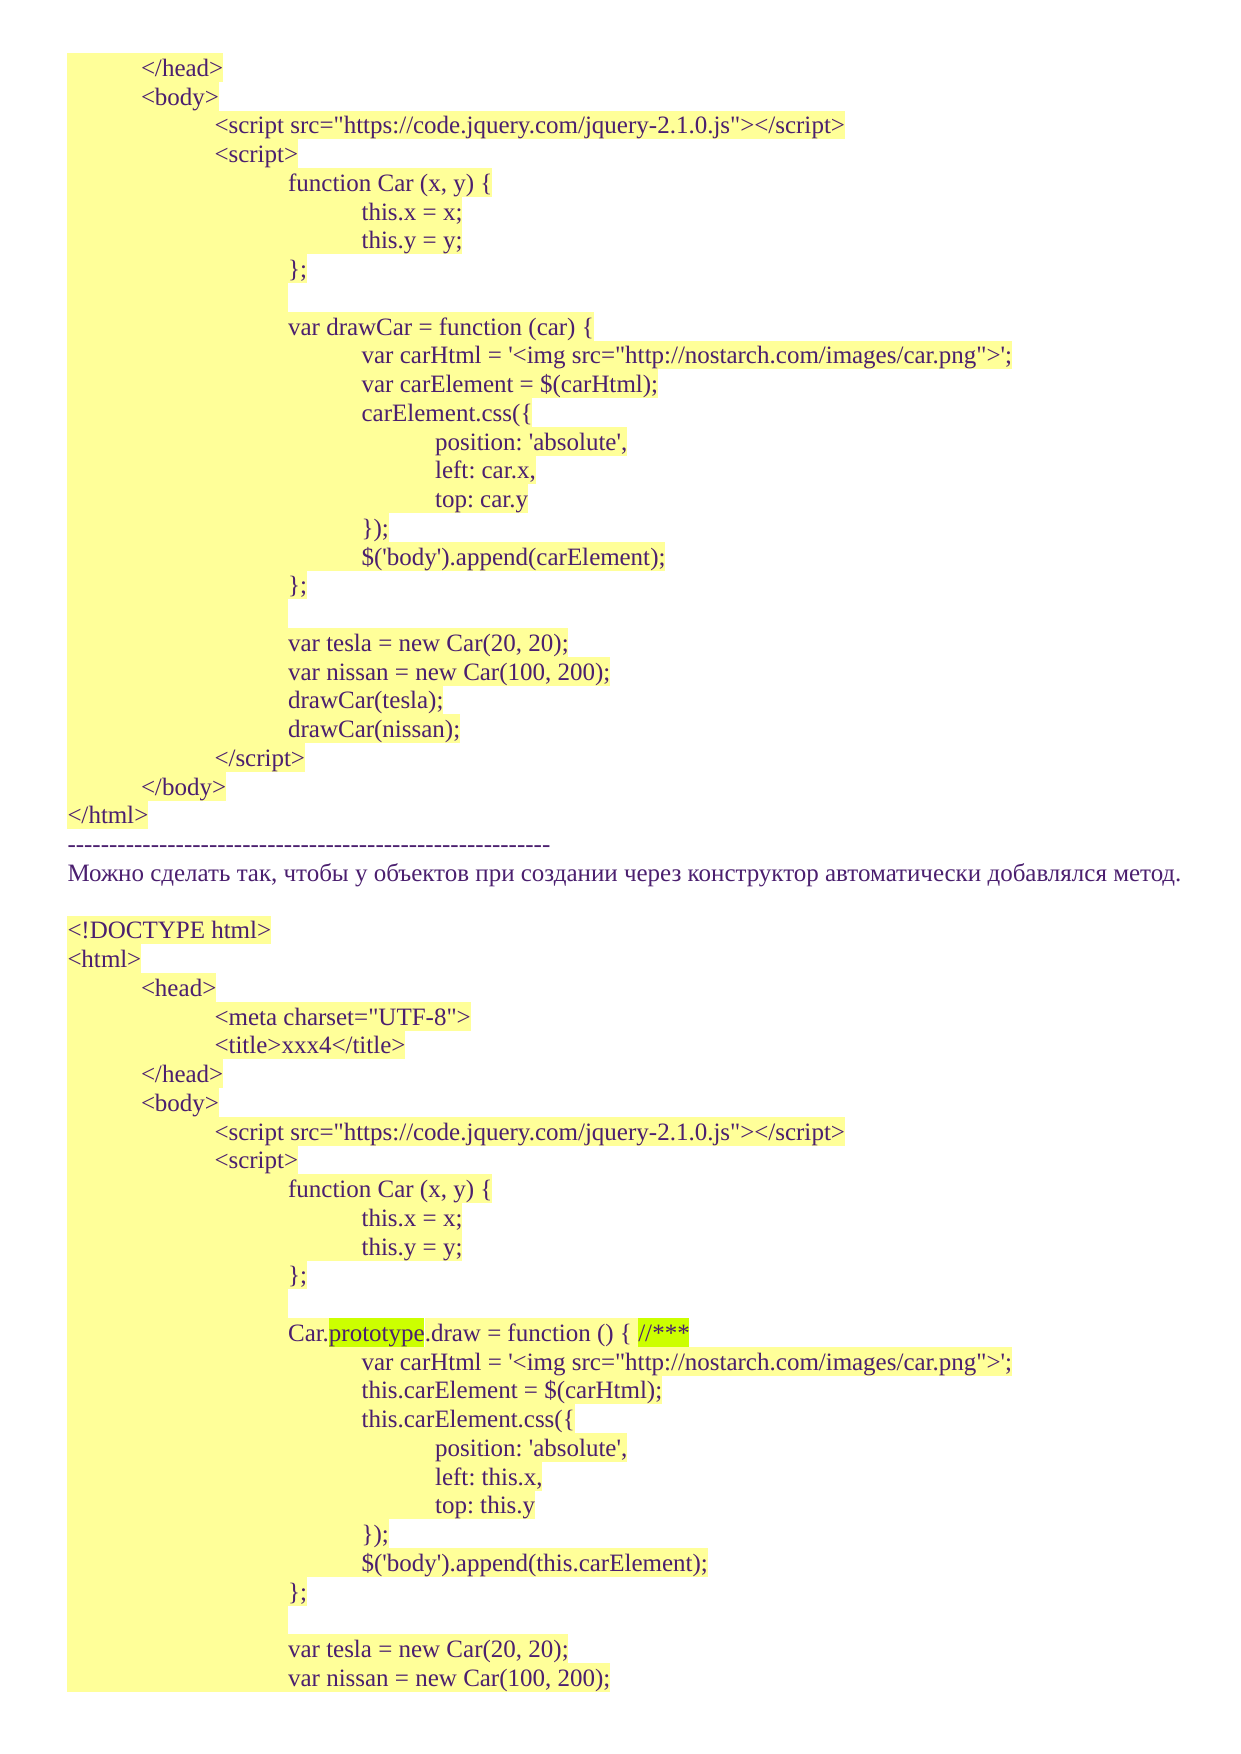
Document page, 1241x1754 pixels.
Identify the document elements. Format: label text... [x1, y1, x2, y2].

text drawCar(nissan); [67, 714, 1183, 743]
text this.x = x; [67, 197, 1183, 226]
text ---------------------------------------------------------- [67, 829, 1183, 858]
text function Car (x, y) { [67, 168, 1183, 197]
text }); [67, 1519, 1183, 1548]
text carElement.css({ [67, 398, 1183, 427]
text </head> [67, 53, 1183, 82]
text this.x = x; [67, 1203, 1183, 1232]
text var tesla = new Car(20, 20); [67, 1634, 1183, 1663]
text }); [67, 513, 1183, 542]
text this.carElement.css({ [67, 1404, 1183, 1433]
text }; [67, 571, 1183, 599]
text <html> [67, 944, 1183, 973]
text }; [67, 254, 1183, 283]
text left: this.x, [67, 1462, 1183, 1491]
text var carHtml = '<img src="http://nostarch.com/images/car.png">'; [67, 341, 1183, 369]
text var tesla = new Car(20, 20); [67, 628, 1183, 657]
text }; [67, 1261, 1183, 1289]
text $('body').append(this.carElement); [67, 1548, 1183, 1577]
text left: car.x, [67, 456, 1183, 484]
text var nissan = new Car(100, 200); [67, 657, 1183, 686]
text </body> [67, 772, 1183, 801]
text position: 'absolute', [67, 427, 1183, 456]
text drawCar(tesla); [67, 686, 1183, 714]
text <title>xxx4</title> [67, 1031, 1183, 1059]
text <body> [67, 1088, 1183, 1117]
text <head> [67, 973, 1183, 1002]
text position: 'absolute', [67, 1433, 1183, 1462]
text <script> [67, 139, 1183, 168]
text var drawCar = function (car) { [67, 312, 1183, 341]
text this.y = y; [67, 1232, 1183, 1261]
text $('body').append(carElement); [67, 542, 1183, 571]
text <body> [67, 82, 1183, 111]
text <script src="https://code.jquery.com/jquery-2.1.0.js"></script> [67, 111, 1183, 139]
text <!DOCTYPE html> [67, 916, 1183, 944]
text <meta charset="UTF-8"> [67, 1002, 1183, 1031]
text var carHtml = '<img src="http://nostarch.com/images/car.png">'; [67, 1347, 1183, 1376]
text </script> [67, 743, 1183, 772]
text var carElement = $(carHtml); [67, 369, 1183, 398]
text top: car.y [67, 484, 1183, 513]
text top: this.y [67, 1491, 1183, 1519]
text }; [67, 1577, 1183, 1606]
text <script src="https://code.jquery.com/jquery-2.1.0.js"></script> [67, 1117, 1183, 1146]
text </html> [67, 801, 1183, 829]
text this.y = y; [67, 226, 1183, 254]
text var nissan = new Car(100, 200); [67, 1663, 1183, 1692]
text <script> [67, 1146, 1183, 1174]
text this.carElement = $(carHtml); [67, 1376, 1183, 1404]
text </head> [67, 1059, 1183, 1088]
text function Car (x, y) { [67, 1174, 1183, 1203]
text Car.prototype.draw = function () { //*** [67, 1318, 1183, 1347]
text Можно сделать так, чтобы у объектов при создании через конструктор автоматически добавлялся метод. [67, 858, 1183, 887]
